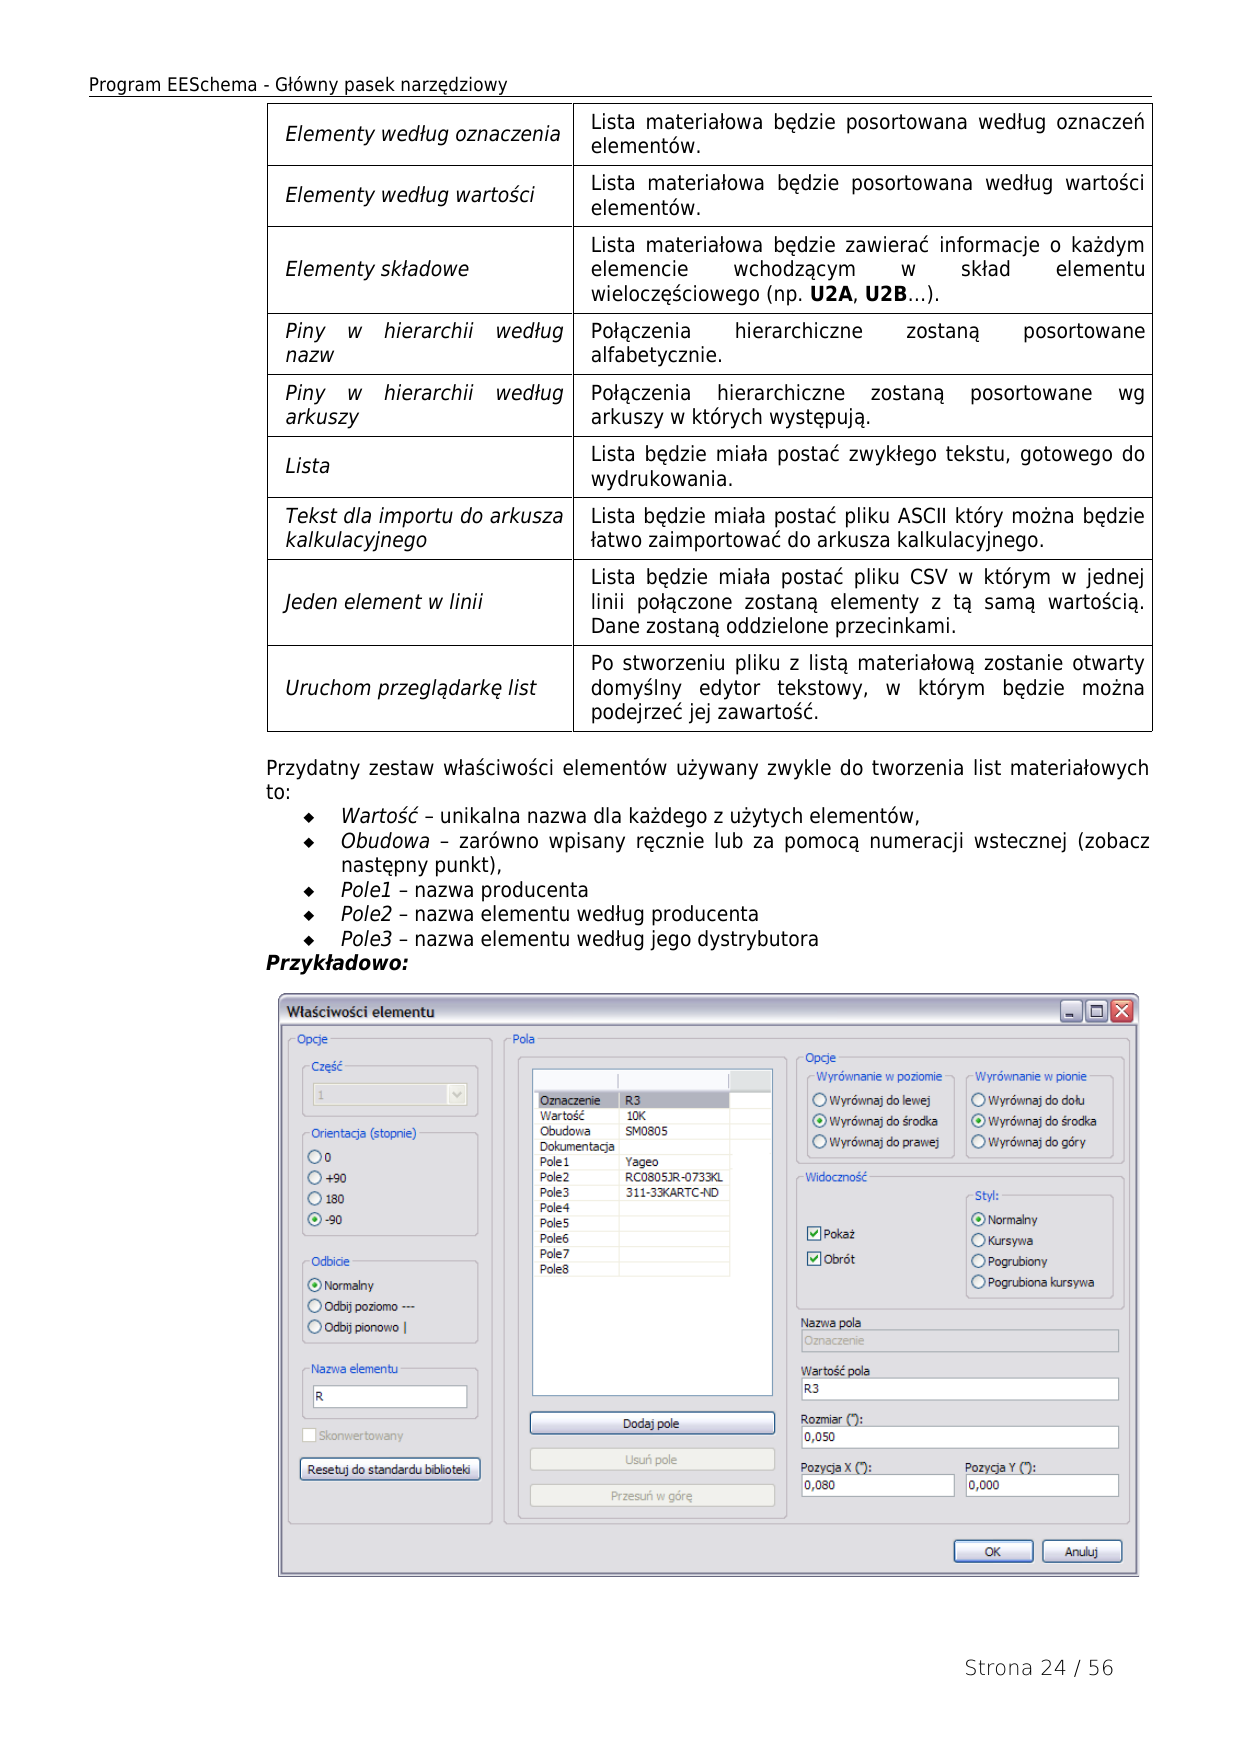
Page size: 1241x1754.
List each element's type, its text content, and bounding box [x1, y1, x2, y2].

table_cell Piny w hierarchii według nazw [268, 314, 572, 374]
table_cell Po stworzeniu pliku z listą materiałową zostanie otwarty domyślny edytor tekstowy, w którym będzie można podejrzeć jej zawartość. [574, 646, 1152, 731]
table_cell Tekst dla importu do arkusza kalkulacyjnego [268, 498, 572, 559]
list Pole2 – nazwa elementu według producenta [303, 902, 1152, 927]
table_cell Elementy według wartości [268, 166, 572, 226]
table_cell Połączenia hierarchiczne zostaną posortowane wg arkuszy w których występują. [574, 375, 1152, 436]
text Przydatny zestaw właściwości elementów używany zwykle do tworzenia list materiałowych to: [266, 755, 1152, 804]
table_cell Lista będzie miała postać pliku ASCII który można będzie łatwo zaimportować do arkusza kalkulacyjnego. [574, 498, 1152, 559]
table_header Elementy według oznaczenia [268, 104, 572, 165]
table_cell Jeden element w linii [268, 560, 572, 645]
list Pole1 – nazwa producenta [303, 878, 1152, 902]
table_cell Połączenia hierarchiczne zostaną posortowane alfabetycznie. [574, 314, 1152, 374]
list Obudowa – zarówno wpisany ręcznie lub za pomocą numeracji wstecznej (zobacz następny punkt), [303, 829, 1152, 878]
table_cell Uruchom przeglądarkę list [268, 646, 572, 731]
table_cell Lista materiałowa będzie posortowana według wartości elementów. [574, 166, 1152, 226]
table_cell Lista materiałowa będzie zawierać informacje o każdym elemencie wchodzącym w skład elementu wieloczęściowego (np. U2A, U2B…). [574, 227, 1152, 313]
table_cell Lista [268, 437, 572, 497]
picture [278, 993, 1140, 1577]
table_cell Elementy składowe [268, 227, 572, 313]
list Wartość – unikalna nazwa dla każdego z użytych elementów, [303, 804, 1152, 829]
list Pole3 – nazwa elementu według jego dystrybutora [303, 927, 1152, 951]
table_cell Piny w hierarchii według arkuszy [268, 375, 572, 436]
table_cell Lista będzie miała postać zwykłego tekstu, gotowego do wydrukowania. [574, 437, 1152, 497]
text Przykładowo: [266, 951, 1152, 976]
table_header Lista materiałowa będzie posortowana według oznaczeń elementów. [574, 104, 1152, 165]
table_cell Lista będzie miała postać pliku CSV w którym w jednej linii połączone zostaną elementy z tą samą wartością. Dane zostaną oddzielone przecinkami. [574, 560, 1152, 645]
